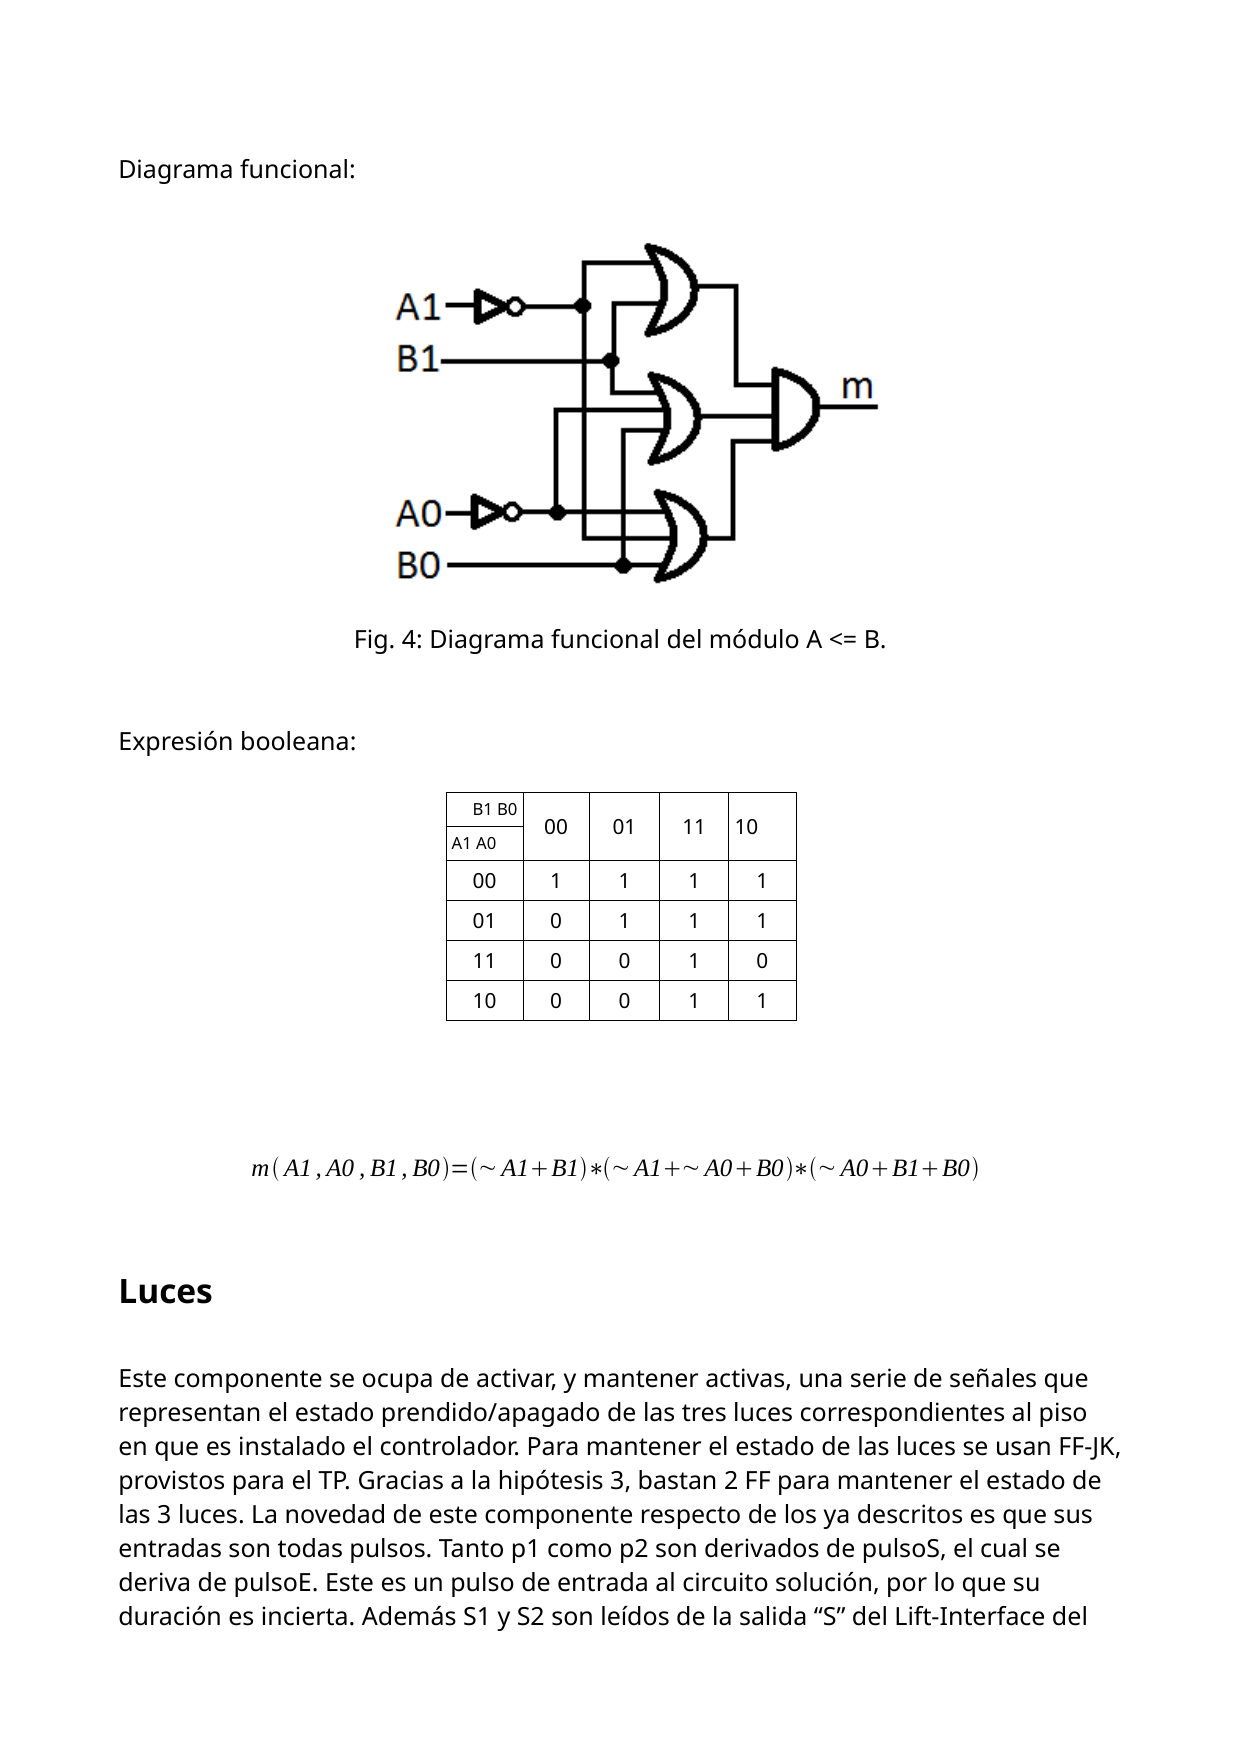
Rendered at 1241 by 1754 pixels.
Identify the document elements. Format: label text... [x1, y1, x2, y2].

table_cell 0 [590, 941, 659, 980]
text Diagrama funcional: [118, 152, 1122, 186]
subtitle Luces [118, 1268, 1122, 1314]
text Este componente se ocupa de activar, y mantener activas, una serie de señales que representan el estado prendido/apagado de las tres luces correspondientes al piso en que es instalado el controlador. Para mantener el estado de las luces se usan FF-JK, provistos para el TP. Gracias a la hipótesis 3, bastan 2 FF para mantener el estado de las 3 luces. La novedad de este componente respecto de los ya descritos es que sus entradas son todas pulsos. Tanto p1 como p2 son derivados de pulsoS, el cual se deriva de pulsoE. Este es un pulso de entrada al circuito solución, por lo que su duración es incierta. Además S1 y S2 son leídos de la salida “S” del Lift-Interface del [118, 1360, 1122, 1633]
table_header 01 [590, 793, 659, 860]
table_cell 01 [447, 901, 523, 940]
table_cell 11 [447, 941, 523, 980]
table_cell 1 [590, 901, 659, 940]
picture [355, 220, 885, 588]
table_cell 1 [729, 981, 796, 1020]
table_header B1 B0 [447, 793, 523, 826]
table_cell 1 [660, 861, 728, 900]
table_header 00 [524, 793, 589, 860]
text Expresión booleana: [118, 724, 1122, 758]
table_header 11 [660, 793, 728, 860]
table_cell 1 [660, 901, 728, 940]
table_cell 1 [729, 861, 796, 900]
table_cell 0 [524, 981, 589, 1020]
table_cell 00 [447, 861, 523, 900]
table_cell 1 [590, 861, 659, 900]
table_cell 0 [590, 981, 659, 1020]
table_header 10 [729, 793, 796, 860]
table_cell 10 [447, 981, 523, 1020]
table_cell 1 [729, 901, 796, 940]
table_cell 1 [660, 981, 728, 1020]
table_cell 0 [729, 941, 796, 980]
table_cell 1 [524, 861, 589, 900]
table_cell A1 A0 [447, 827, 523, 860]
table_cell 0 [524, 941, 589, 980]
table_cell 0 [524, 901, 589, 940]
text Fig. 4: Diagrama funcional del módulo A <= B. [118, 622, 1122, 656]
table_cell 1 [660, 941, 728, 980]
